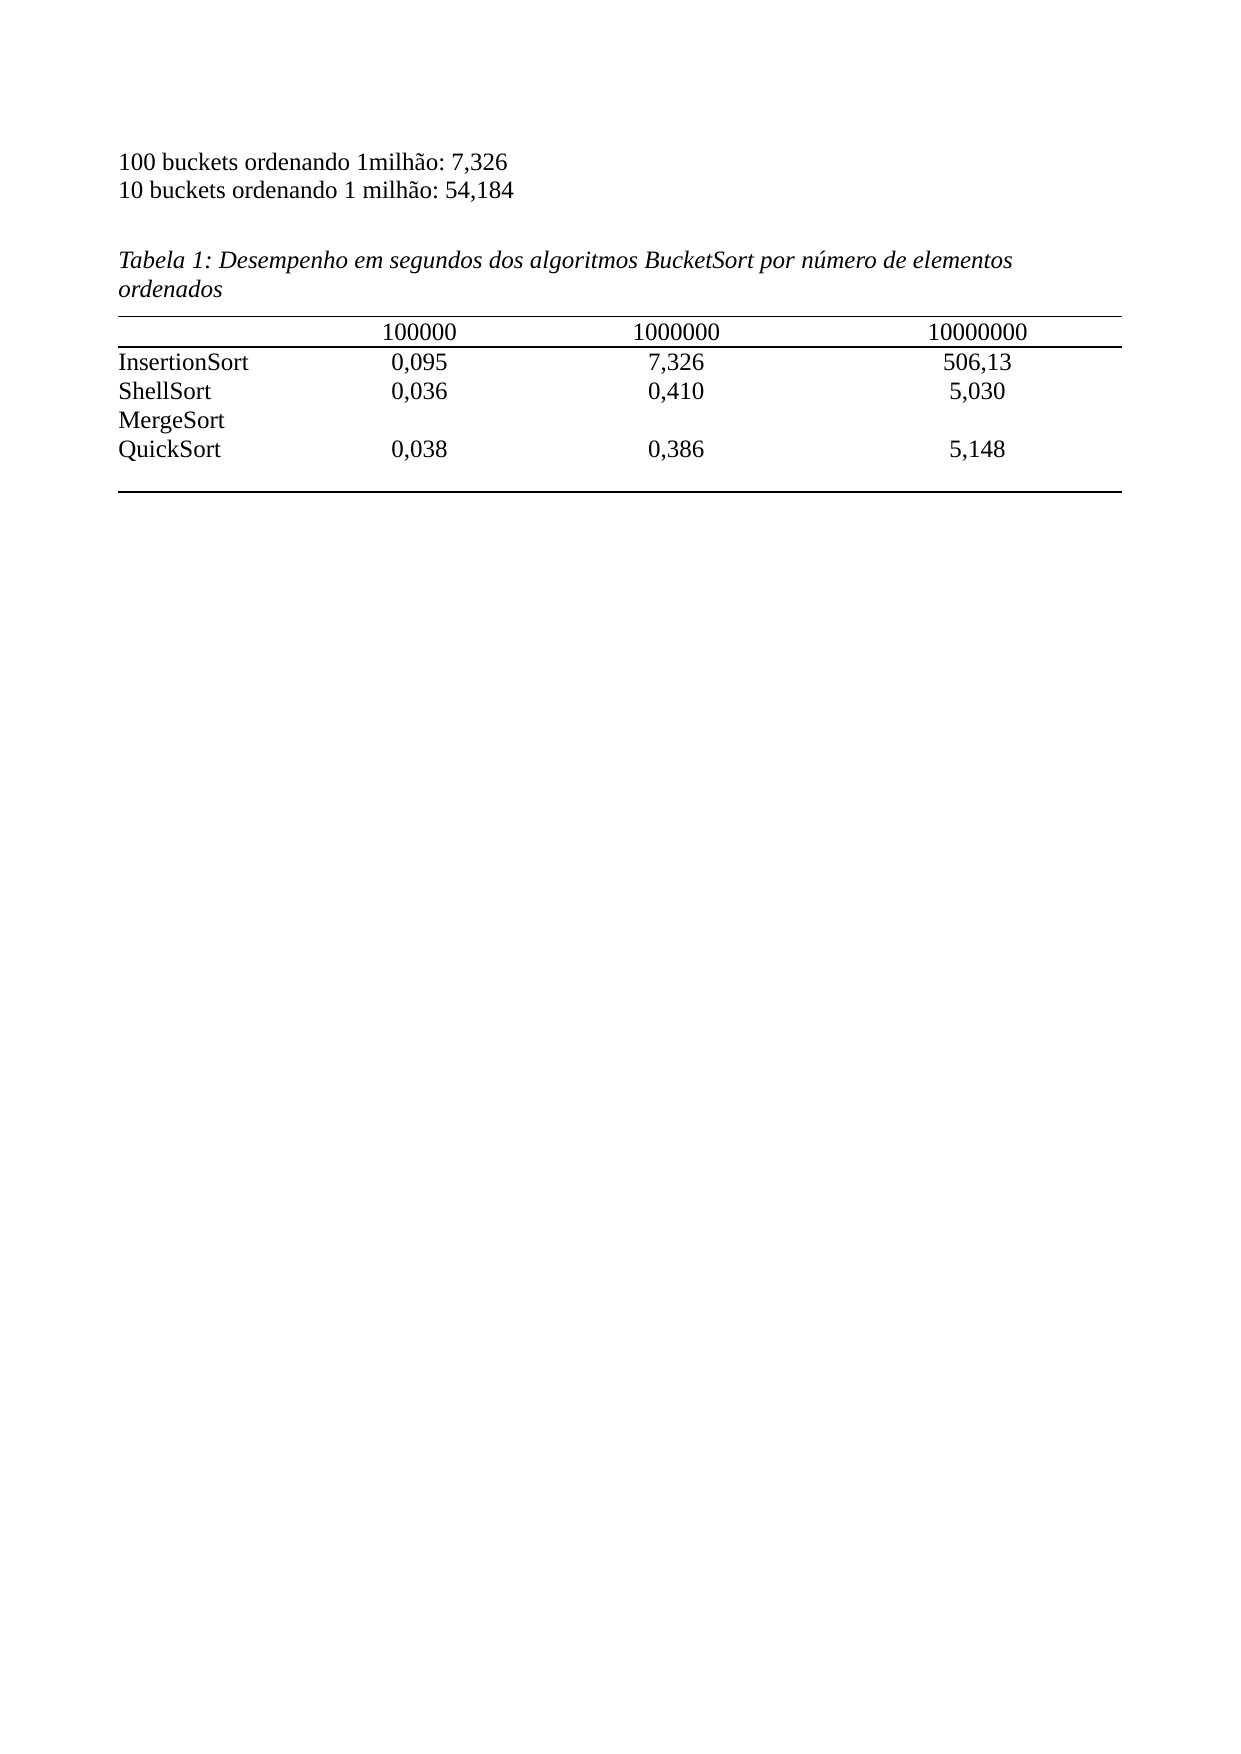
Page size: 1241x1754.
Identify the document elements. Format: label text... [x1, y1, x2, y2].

table_cell 0,038 [319, 434, 519, 462]
text 10 buckets ordenando 1 milhão: 54,184 [118, 176, 1122, 204]
table_cell [319, 405, 519, 434]
table_cell InsertionSort [118, 348, 319, 376]
table_cell 506,13 [833, 348, 1122, 376]
table_cell [520, 405, 832, 434]
table_cell [833, 405, 1122, 434]
table_header 10000000 [833, 317, 1122, 346]
table_cell 0,095 [319, 348, 519, 376]
table_cell QuickSort [118, 434, 319, 462]
table_cell [118, 463, 319, 491]
text 100 buckets ordenando 1milhão: 7,326 [118, 147, 1122, 176]
table_header 100000 [319, 317, 519, 346]
table_cell 0,036 [319, 376, 519, 405]
table_cell ShellSort [118, 376, 319, 405]
table_cell [833, 463, 1122, 491]
table_cell MergeSort [118, 405, 319, 434]
table_cell [520, 463, 832, 491]
table_cell 0,410 [520, 376, 832, 405]
table_cell 0,386 [520, 434, 832, 462]
table_cell 7,326 [520, 348, 832, 376]
text Tabela 1: Desempenho em segundos dos algoritmos BucketSort por número de elementos ordenados [118, 246, 1122, 303]
table_header [118, 317, 319, 346]
table_cell 5,148 [833, 434, 1122, 462]
table_cell [319, 463, 519, 491]
table_cell 5,030 [833, 376, 1122, 405]
table_header 1000000 [520, 317, 832, 346]
